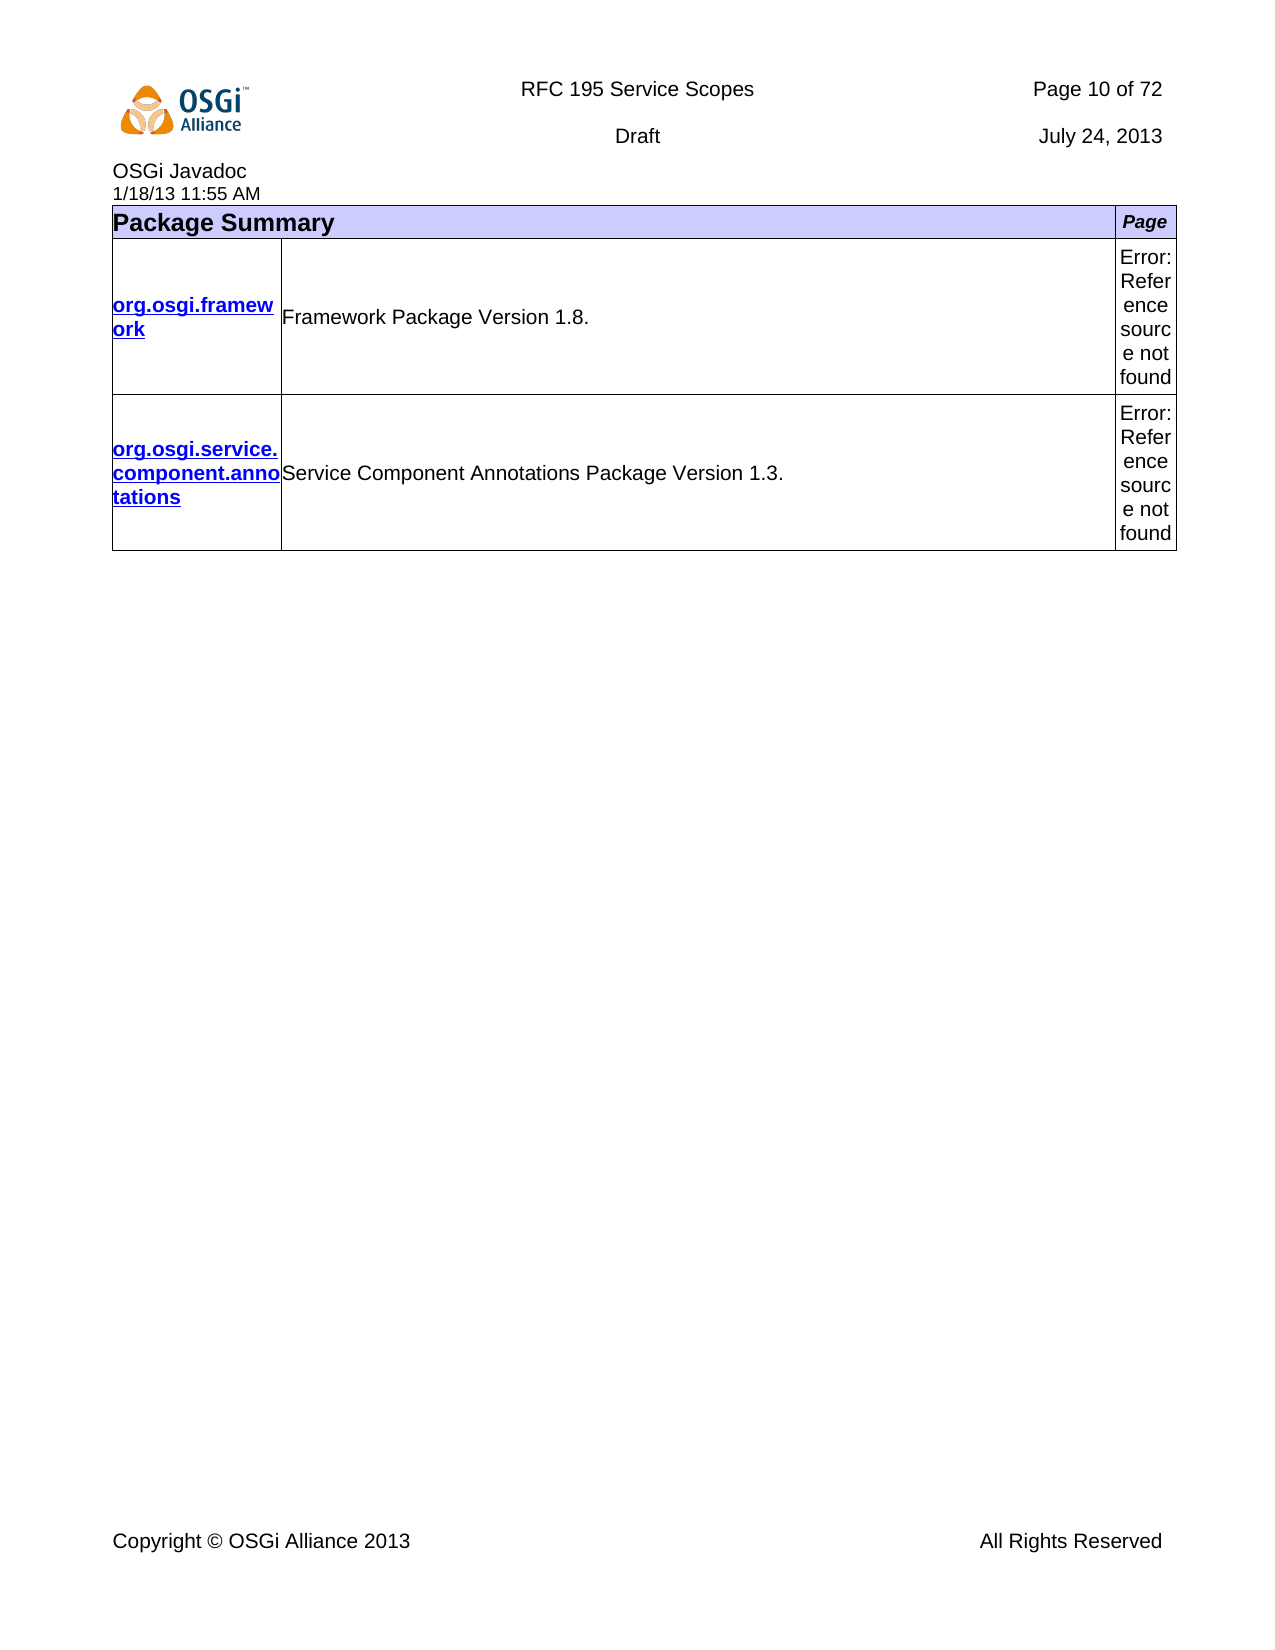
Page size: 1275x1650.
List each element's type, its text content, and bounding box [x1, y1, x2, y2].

table_cell Error: Reference source not found [1116, 239, 1176, 394]
table_header Page [1116, 206, 1176, 238]
text OSGi Javadoc [112, 159, 1162, 183]
table_cell Error: Reference source not found [1116, 395, 1176, 550]
table_cell Framework Package Version 1.8. [282, 239, 1115, 394]
table_cell org.osgi.service.component.annotations [113, 395, 281, 550]
text 1/18/13 11:55 AM [112, 183, 1162, 204]
picture [113, 78, 257, 142]
table_cell org.osgi.framework [113, 239, 281, 394]
table_cell Service Component Annotations Package Version 1.3. [282, 395, 1115, 550]
table_header Package Summary [113, 206, 1115, 238]
